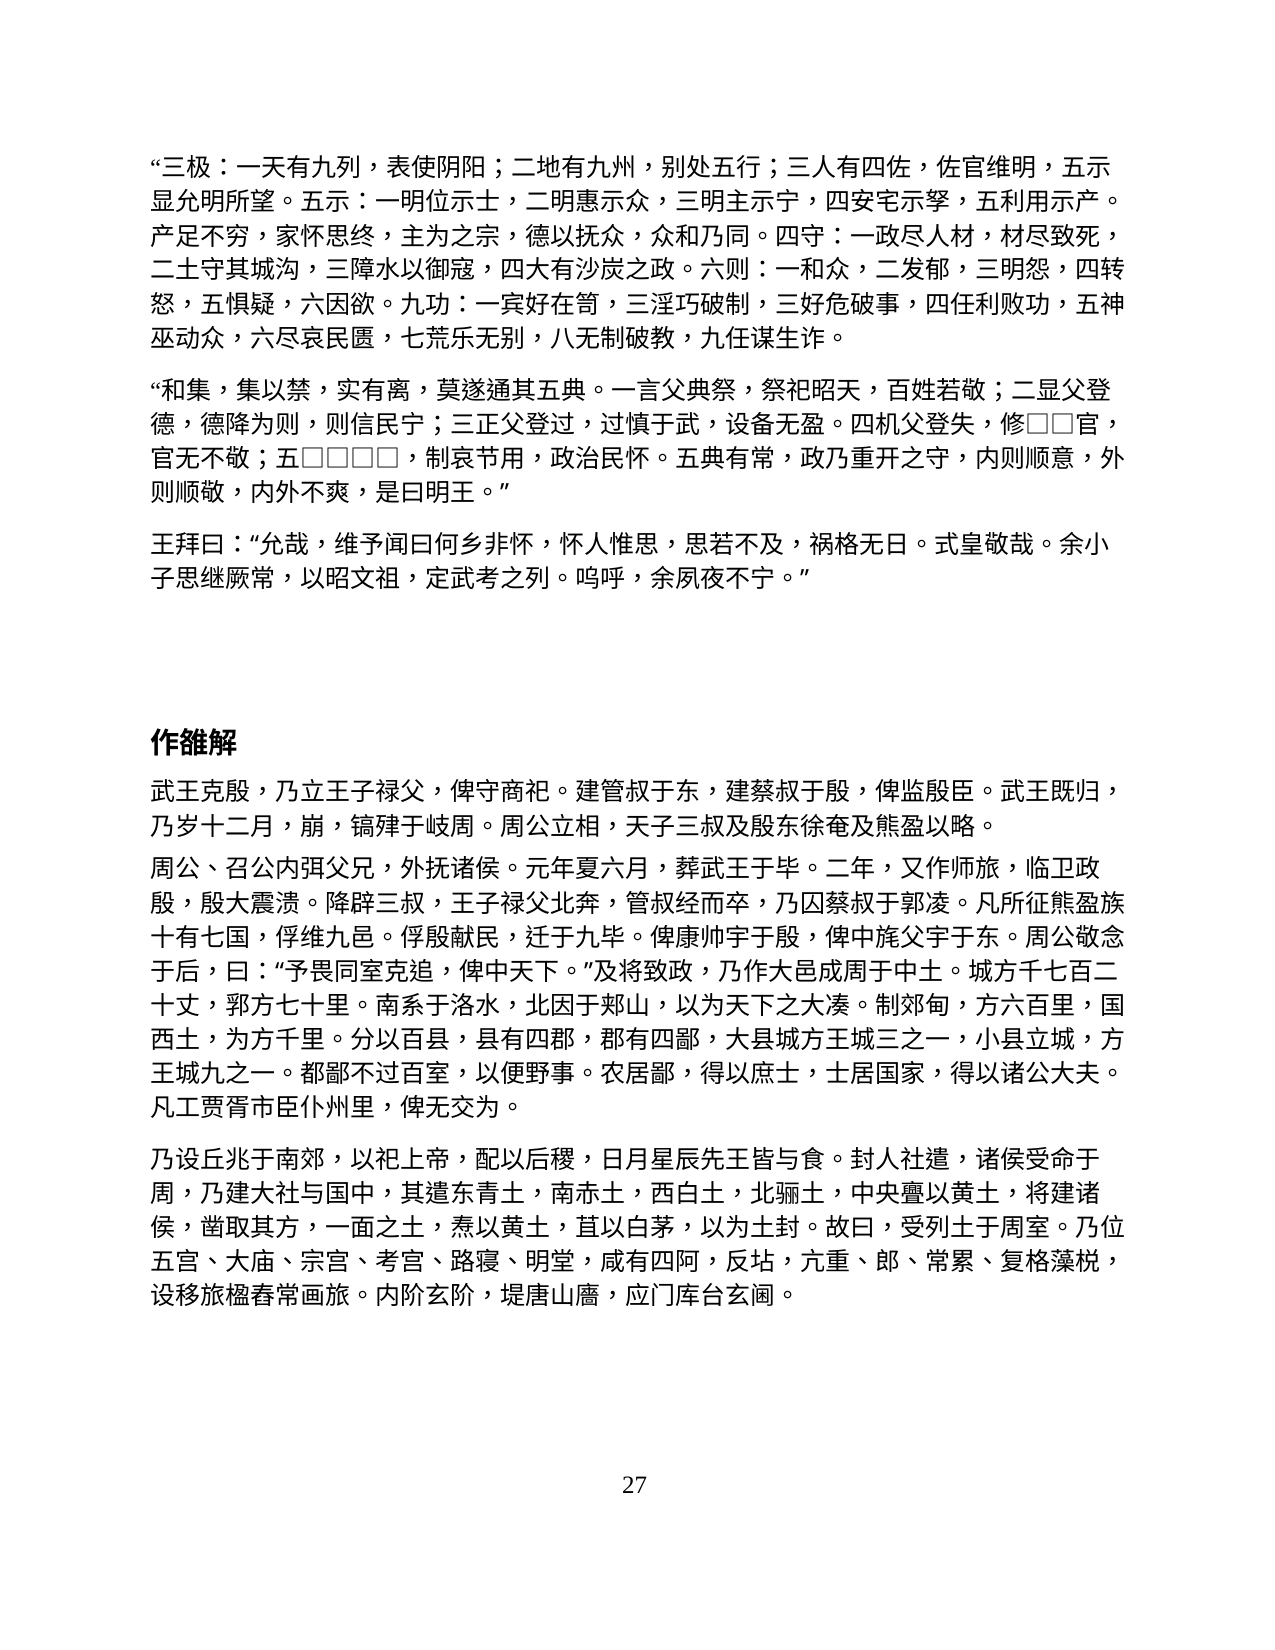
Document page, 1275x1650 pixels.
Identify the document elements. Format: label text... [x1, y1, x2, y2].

text 武王克殷，乃立王子禄父，俾守商祀。建管叔于东，建蔡叔于殷，俾监殷臣。武王既归，乃岁十二月，崩，镐肂于岐周。周公立相，天子三叔及殷东徐奄及熊盈以略。 [150, 774, 1125, 842]
text “三极：一天有九列，表使阴阳；二地有九州，别处五行；三人有四佐，佐官维明，五示显允明所望。五示：一明位示士，二明惠示众，三明主示宁，四安宅示孥，五利用示产。产足不穷，家怀思终，主为之宗，德以抚众，众和乃同。四守：一政尽人材，材尽致死，二土守其城沟，三障水以御寇，四大有沙炭之政。六则：一和众，二发郁，三明怨，四转怒，五惧疑，六因欲。九功：一宾好在笥，三淫巧破制，三好危破事，四任利败功，五神巫动众，六尽哀民匮，七荒乐无别，八无制破教，九任谋生诈。 [150, 150, 1125, 354]
subtitle 作雒解 [150, 722, 1125, 762]
text 周公、召公内弭父兄，外抚诸侯。元年夏六月，葬武王于毕。二年，又作师旅，临卫政殷，殷大震溃。降辟三叔，王子禄父北奔，管叔经而卒，乃囚蔡叔于郭凌。凡所征熊盈族十有七国，俘维九邑。俘殷献民，迁于九毕。俾康帅宇于殷，俾中旄父宇于东。周公敬念于后，曰：“予畏同室克追，俾中天下。”及将致政，乃作大邑成周于中土。城方千七百二十丈，郛方七十里。南系于洛水，北因于郏山，以为天下之大凑。制郊甸，方六百里，国西土，为方千里。分以百县，县有四郡，郡有四鄙，大县城方王城三之一，小县立城，方王城九之一。都鄙不过百室，以便野事。农居鄙，得以庶士，士居国家，得以诸公大夫。凡工贾胥市臣仆州里，俾无交为。 [150, 851, 1125, 1124]
text “和集，集以禁，实有离，莫遂通其五典。一言父典祭，祭祀昭天，百姓若敬；二显父登德，德降为则，则信民宁；三正父登过，过慎于武，设备无盈。四机父登失，修□□官，官无不敬；五□□□□，制哀节用，政治民怀。五典有常，政乃重开之守，内则顺意，外则顺敬，内外不爽，是曰明王。” [150, 372, 1125, 508]
text 王拜曰：“允哉，维予闻曰何乡非怀，怀人惟思，思若不及，祸格无日。式皇敬哉。余小子思继厥常，以昭文祖，定武考之列。呜呼，余夙夜不宁。” [150, 526, 1125, 594]
text 乃设丘兆于南郊，以祀上帝，配以后稷，日月星辰先王皆与食。封人社遣，诸侯受命于周，乃建大社与国中，其遣东青土，南赤土，西白土，北骊土，中央亹以黄土，将建诸侯，凿取其方，一面之土，焘以黄土，苴以白茅，以为土封。故曰，受列土于周室。乃位五宫、大庙、宗宫、考宫、路寝、明堂，咸有四阿，反坫，亢重、郎、常累、复格藻棁，设移旅楹舂常画旅。内阶玄阶，堤唐山廧，应门库台玄阃。 [150, 1142, 1125, 1312]
